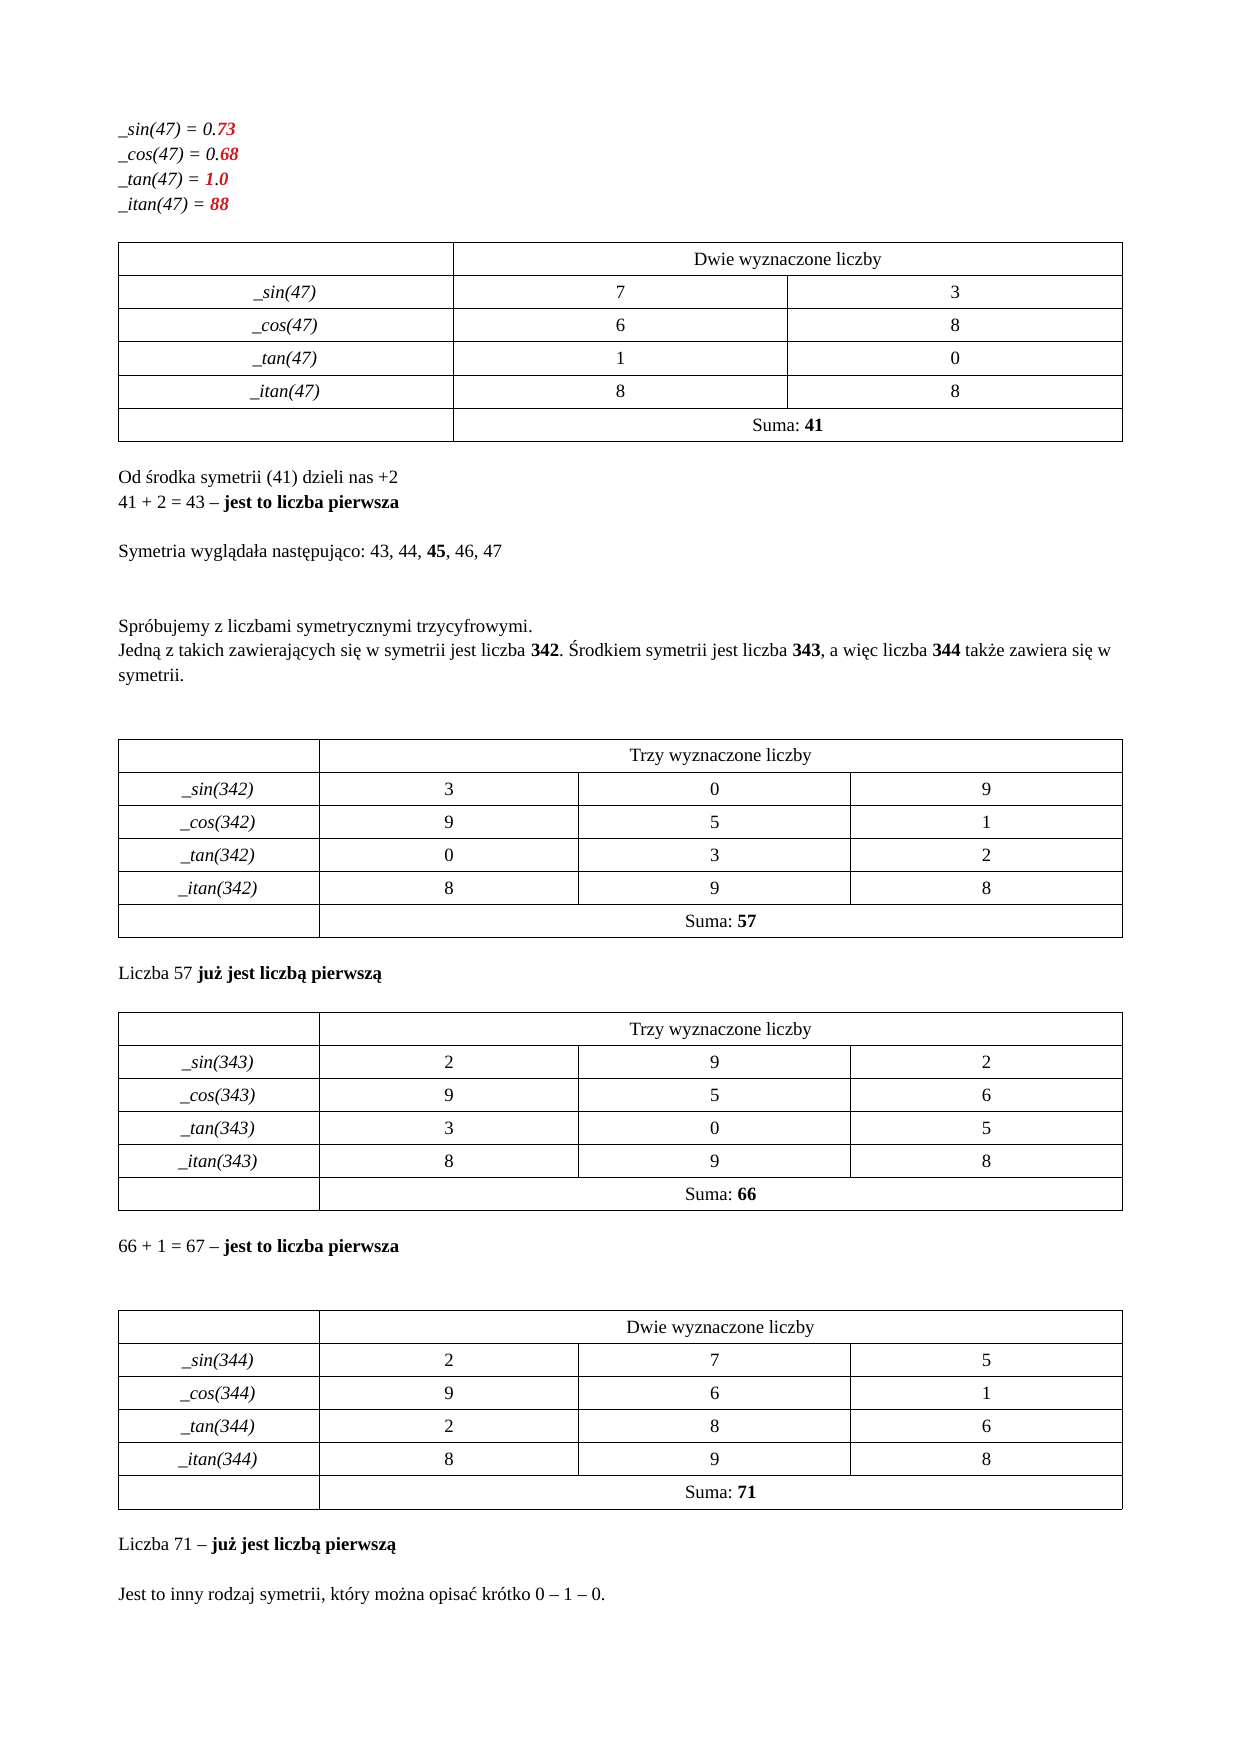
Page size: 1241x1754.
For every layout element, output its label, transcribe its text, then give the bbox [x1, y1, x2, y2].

table_cell 8 [320, 1443, 578, 1475]
text _sin(47) = 0.73 _cos(47) = 0.68 _tan(47) = 1.0 _itan(47) = 88 [118, 118, 1157, 214]
table_cell Suma: 71 [320, 1476, 1122, 1508]
table_header Dwie wyznaczone liczby [320, 1311, 1122, 1343]
table_cell _sin(344) [119, 1344, 319, 1376]
table_cell Suma: 57 [320, 905, 1122, 937]
table_cell 9 [579, 1145, 850, 1177]
table_cell 8 [579, 1410, 850, 1442]
table_cell 6 [851, 1079, 1122, 1111]
text Spróbujemy z liczbami symetrycznymi trzycyfrowymi. [118, 614, 1157, 636]
table_cell 3 [579, 839, 850, 871]
table_header Dwie wyznaczone liczby [454, 243, 1122, 275]
table_cell 7 [454, 276, 787, 308]
table_cell 2 [320, 1410, 578, 1442]
table_cell 1 [454, 342, 787, 374]
table_header [119, 1311, 319, 1343]
table_cell 3 [320, 773, 578, 805]
table_cell 8 [788, 309, 1122, 341]
table_cell _tan(344) [119, 1410, 319, 1442]
table_cell 5 [851, 1112, 1122, 1144]
table_cell _cos(344) [119, 1377, 319, 1409]
table_cell _itan(47) [119, 376, 453, 408]
table_cell [119, 1476, 319, 1508]
text Jedną z takich zawierających się w symetrii jest liczba 342. Środkiem symetrii jest liczba 343, a więc liczba 344 także zawiera się w symetrii. [118, 639, 1157, 686]
table_cell 0 [579, 1112, 850, 1144]
text Liczba 57 już jest liczbą pierwszą [118, 962, 1157, 984]
table_cell _sin(342) [119, 773, 319, 805]
text 66 + 1 = 67 – jest to liczba pierwsza [118, 1235, 1157, 1257]
table_cell [119, 905, 319, 937]
table_header [119, 243, 453, 275]
table_cell 9 [320, 1377, 578, 1409]
table_cell _itan(342) [119, 872, 319, 904]
text Liczba 71 – już jest liczbą pierwszą [118, 1533, 1157, 1555]
table_cell 2 [320, 1344, 578, 1376]
table_cell 0 [579, 773, 850, 805]
text Od środka symetrii (41) dzieli nas +2 [118, 466, 1157, 487]
table_cell 2 [320, 1046, 578, 1078]
table_cell 8 [851, 872, 1122, 904]
table_cell [119, 409, 453, 441]
table_cell 0 [320, 839, 578, 871]
table_cell 8 [320, 1145, 578, 1177]
text Symetria wyglądała następująco: 43, 44, 45, 46, 47 [118, 540, 1157, 586]
table_cell 3 [788, 276, 1122, 308]
table_header Trzy wyznaczone liczby [320, 1013, 1122, 1045]
table_cell _itan(344) [119, 1443, 319, 1475]
table_cell _sin(47) [119, 276, 453, 308]
text 41 + 2 = 43 – jest to liczba pierwsza [118, 491, 1157, 512]
table_cell 3 [320, 1112, 578, 1144]
table_cell 5 [851, 1344, 1122, 1376]
table_cell _cos(343) [119, 1079, 319, 1111]
table_cell Suma: 66 [320, 1178, 1122, 1210]
table_cell 9 [579, 1443, 850, 1475]
table_cell 1 [851, 1377, 1122, 1409]
table_cell _itan(343) [119, 1145, 319, 1177]
table_cell 8 [851, 1145, 1122, 1177]
table_cell 1 [851, 806, 1122, 838]
text Jest to inny rodzaj symetrii, który można opisać krótko 0 – 1 – 0. [118, 1583, 1157, 1604]
table_header [119, 740, 319, 772]
table_cell 9 [579, 1046, 850, 1078]
table_cell 9 [320, 1079, 578, 1111]
table_cell 9 [851, 773, 1122, 805]
table_cell _sin(343) [119, 1046, 319, 1078]
table_cell [119, 1178, 319, 1210]
table_cell 6 [454, 309, 787, 341]
table_cell _cos(47) [119, 309, 453, 341]
table_cell _cos(342) [119, 806, 319, 838]
table_cell 5 [579, 806, 850, 838]
table_cell 6 [851, 1410, 1122, 1442]
table_header [119, 1013, 319, 1045]
table_cell 2 [851, 839, 1122, 871]
table_cell _tan(343) [119, 1112, 319, 1144]
table_cell 7 [579, 1344, 850, 1376]
table_cell 2 [851, 1046, 1122, 1078]
table_cell Suma: 41 [454, 409, 1122, 441]
table_cell 9 [320, 806, 578, 838]
table_cell 8 [788, 376, 1122, 408]
table_cell 5 [579, 1079, 850, 1111]
table_cell 0 [788, 342, 1122, 374]
table_cell 6 [579, 1377, 850, 1409]
table_cell _tan(47) [119, 342, 453, 374]
table_header Trzy wyznaczone liczby [320, 740, 1122, 772]
table_cell 8 [454, 376, 787, 408]
table_cell 8 [320, 872, 578, 904]
table_cell 8 [851, 1443, 1122, 1475]
table_cell _tan(342) [119, 839, 319, 871]
table_cell 9 [579, 872, 850, 904]
